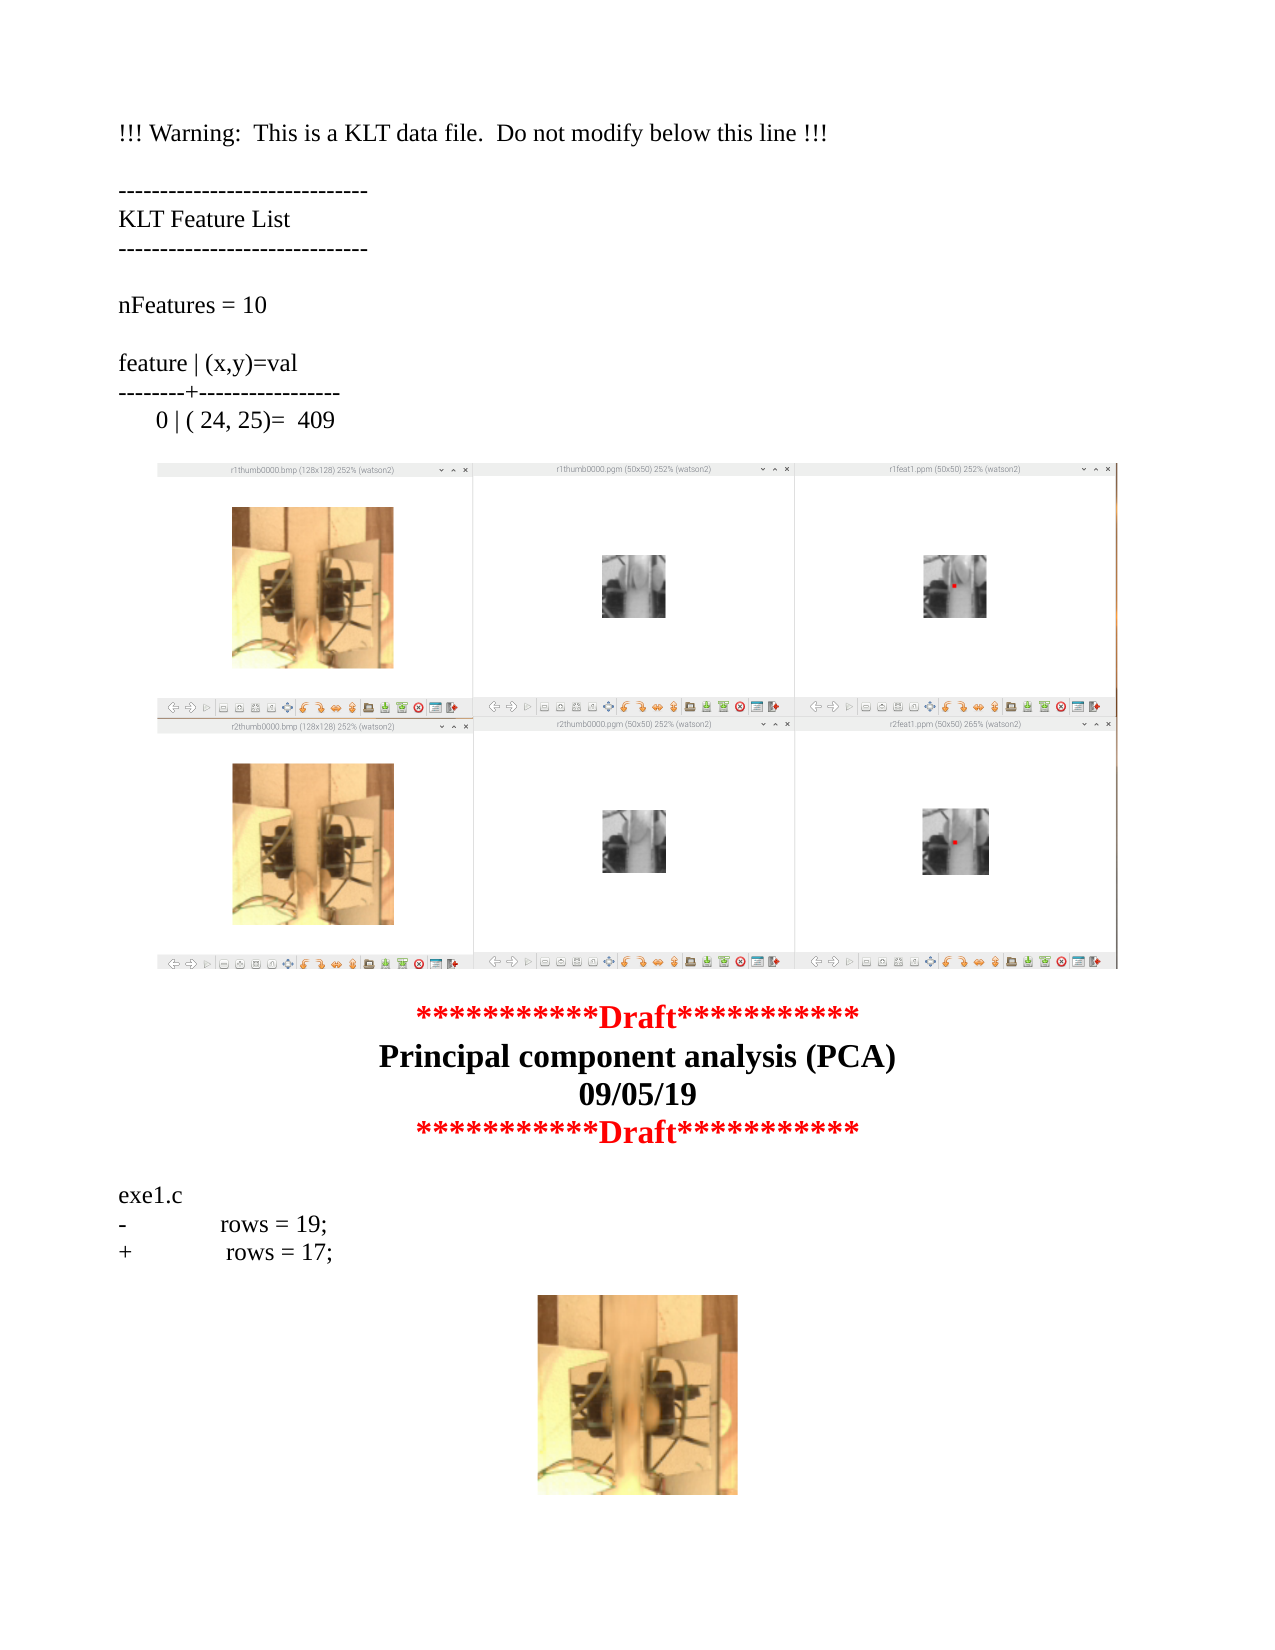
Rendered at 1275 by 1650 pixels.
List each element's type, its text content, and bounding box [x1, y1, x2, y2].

text ------------------------------ [118, 176, 1157, 204]
picture [537, 1295, 738, 1495]
text exe1.c [118, 1180, 1157, 1209]
text --------+----------------- [118, 377, 1157, 406]
text nFeatures = 10 [118, 291, 1157, 319]
text ------------------------------ [118, 233, 1157, 262]
text 09/05/19 [118, 1074, 1157, 1113]
text ***********Draft*********** [118, 998, 1157, 1036]
text Principal component analysis (PCA) [118, 1036, 1157, 1074]
text + rows = 17; [118, 1237, 1157, 1266]
text 0 | ( 24, 25)= 409 [118, 406, 1157, 434]
text feature | (x,y)=val [118, 348, 1157, 377]
text KLT Feature List [118, 204, 1157, 233]
picture [157, 463, 1118, 969]
text ***********Draft*********** [118, 1113, 1157, 1151]
text !!! Warning: This is a KLT data file. Do not modify below this line !!! [118, 118, 1157, 147]
text - rows = 19; [118, 1209, 1157, 1237]
